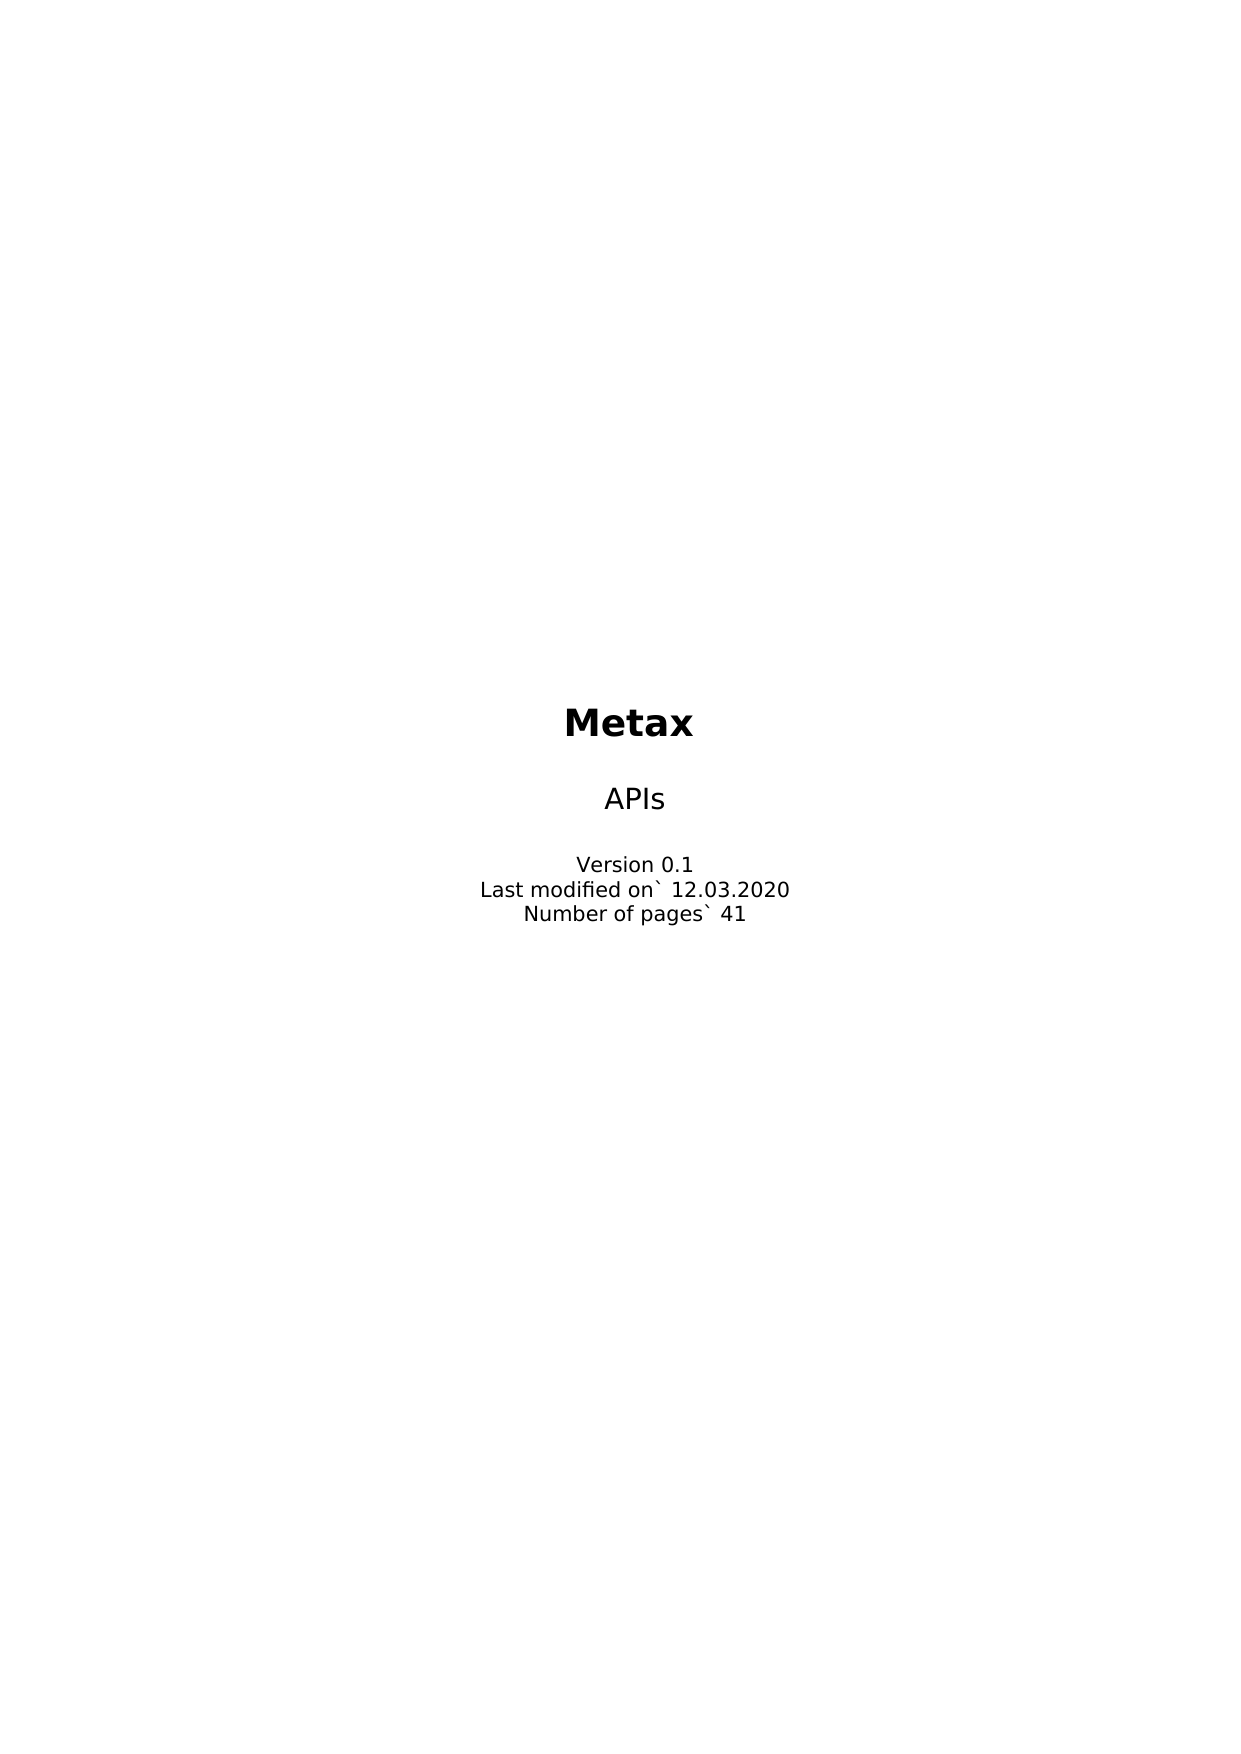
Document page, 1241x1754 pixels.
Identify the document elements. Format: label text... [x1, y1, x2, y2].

text Last modified on` 12.03.2020 [148, 878, 1122, 902]
text Number of pages` 41 [148, 902, 1122, 926]
subtitle APIs [148, 783, 1122, 817]
text Version 0.1 [148, 853, 1122, 878]
title Metax [148, 701, 1122, 745]
